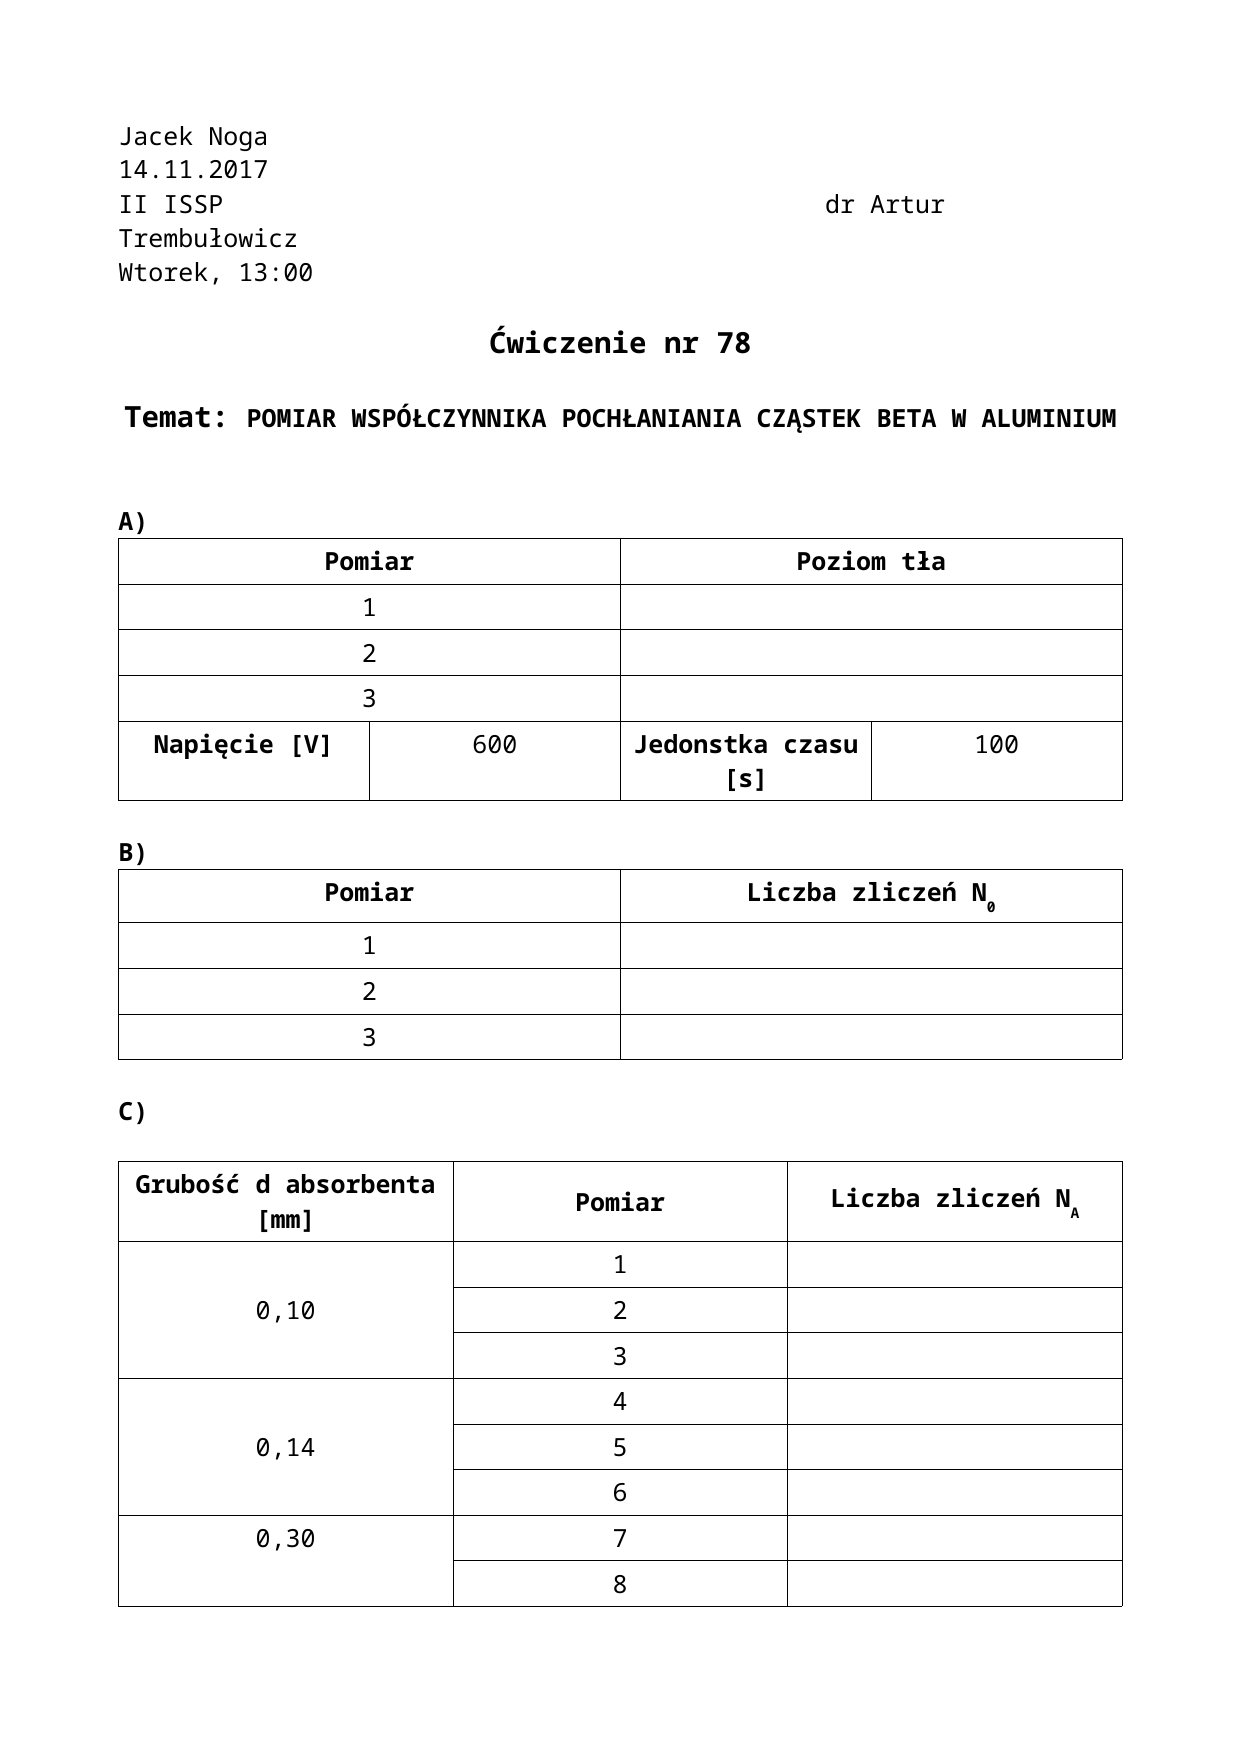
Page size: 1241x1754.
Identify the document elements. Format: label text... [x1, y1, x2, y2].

text C) [118, 1093, 1122, 1127]
table_header Poziom tła [621, 539, 1122, 584]
text Temat: POMIAR WSPÓŁCZYNNIKA POCHŁANIANIA CZĄSTEK BETA W ALUMINIUM [118, 396, 1122, 436]
table_cell 100 [872, 722, 1122, 800]
table_cell 6 [454, 1470, 787, 1515]
table_cell 0,30 [119, 1516, 453, 1606]
table_cell 2 [119, 630, 620, 675]
table_cell 5 [454, 1425, 787, 1469]
text Jacek Noga 14.11.2017 [118, 118, 1122, 186]
text Wtorek, 13:00 [118, 254, 1122, 288]
table_cell 1 [119, 923, 620, 968]
table_cell [621, 969, 1122, 1013]
table_cell [621, 676, 1122, 721]
table_cell [788, 1333, 1122, 1378]
text II ISSP dr Artur Trembułowicz [118, 186, 1122, 254]
table_cell Jedonstka czasu [s] [621, 722, 871, 800]
table_cell 8 [454, 1561, 787, 1606]
table_cell 1 [119, 585, 620, 629]
table_cell [621, 1015, 1122, 1059]
text Ćwiczenie nr 78 [118, 322, 1122, 362]
table_cell [788, 1288, 1122, 1332]
table_header Pomiar [454, 1162, 787, 1241]
table_cell 2 [119, 969, 620, 1013]
table_cell Napięcie [V] [119, 722, 369, 800]
table_cell 3 [119, 1015, 620, 1059]
table_cell [788, 1425, 1122, 1469]
table_header Liczba zliczeń N0 [621, 870, 1122, 922]
table_header Liczba zliczeń NA [788, 1162, 1122, 1241]
table_cell 7 [454, 1516, 787, 1560]
table_cell [621, 923, 1122, 968]
text B) [118, 834, 1122, 868]
table_cell 3 [119, 676, 620, 721]
table_header Grubość d absorbenta [mm] [119, 1162, 453, 1241]
table_cell 3 [454, 1333, 787, 1378]
table_header Pomiar [119, 539, 620, 584]
text A) [118, 504, 1122, 538]
table_cell [788, 1516, 1122, 1560]
table_cell 600 [370, 722, 620, 800]
table_cell 4 [454, 1379, 787, 1423]
table_cell [621, 585, 1122, 629]
table_cell 0,10 [119, 1242, 453, 1378]
table_cell [788, 1561, 1122, 1606]
table_cell [788, 1242, 1122, 1287]
table_cell [788, 1379, 1122, 1423]
table_cell 2 [454, 1288, 787, 1332]
table_cell 0,14 [119, 1379, 453, 1515]
table_cell [621, 630, 1122, 675]
table_cell [788, 1470, 1122, 1515]
table_header Pomiar [119, 870, 620, 922]
table_cell 1 [454, 1242, 787, 1287]
